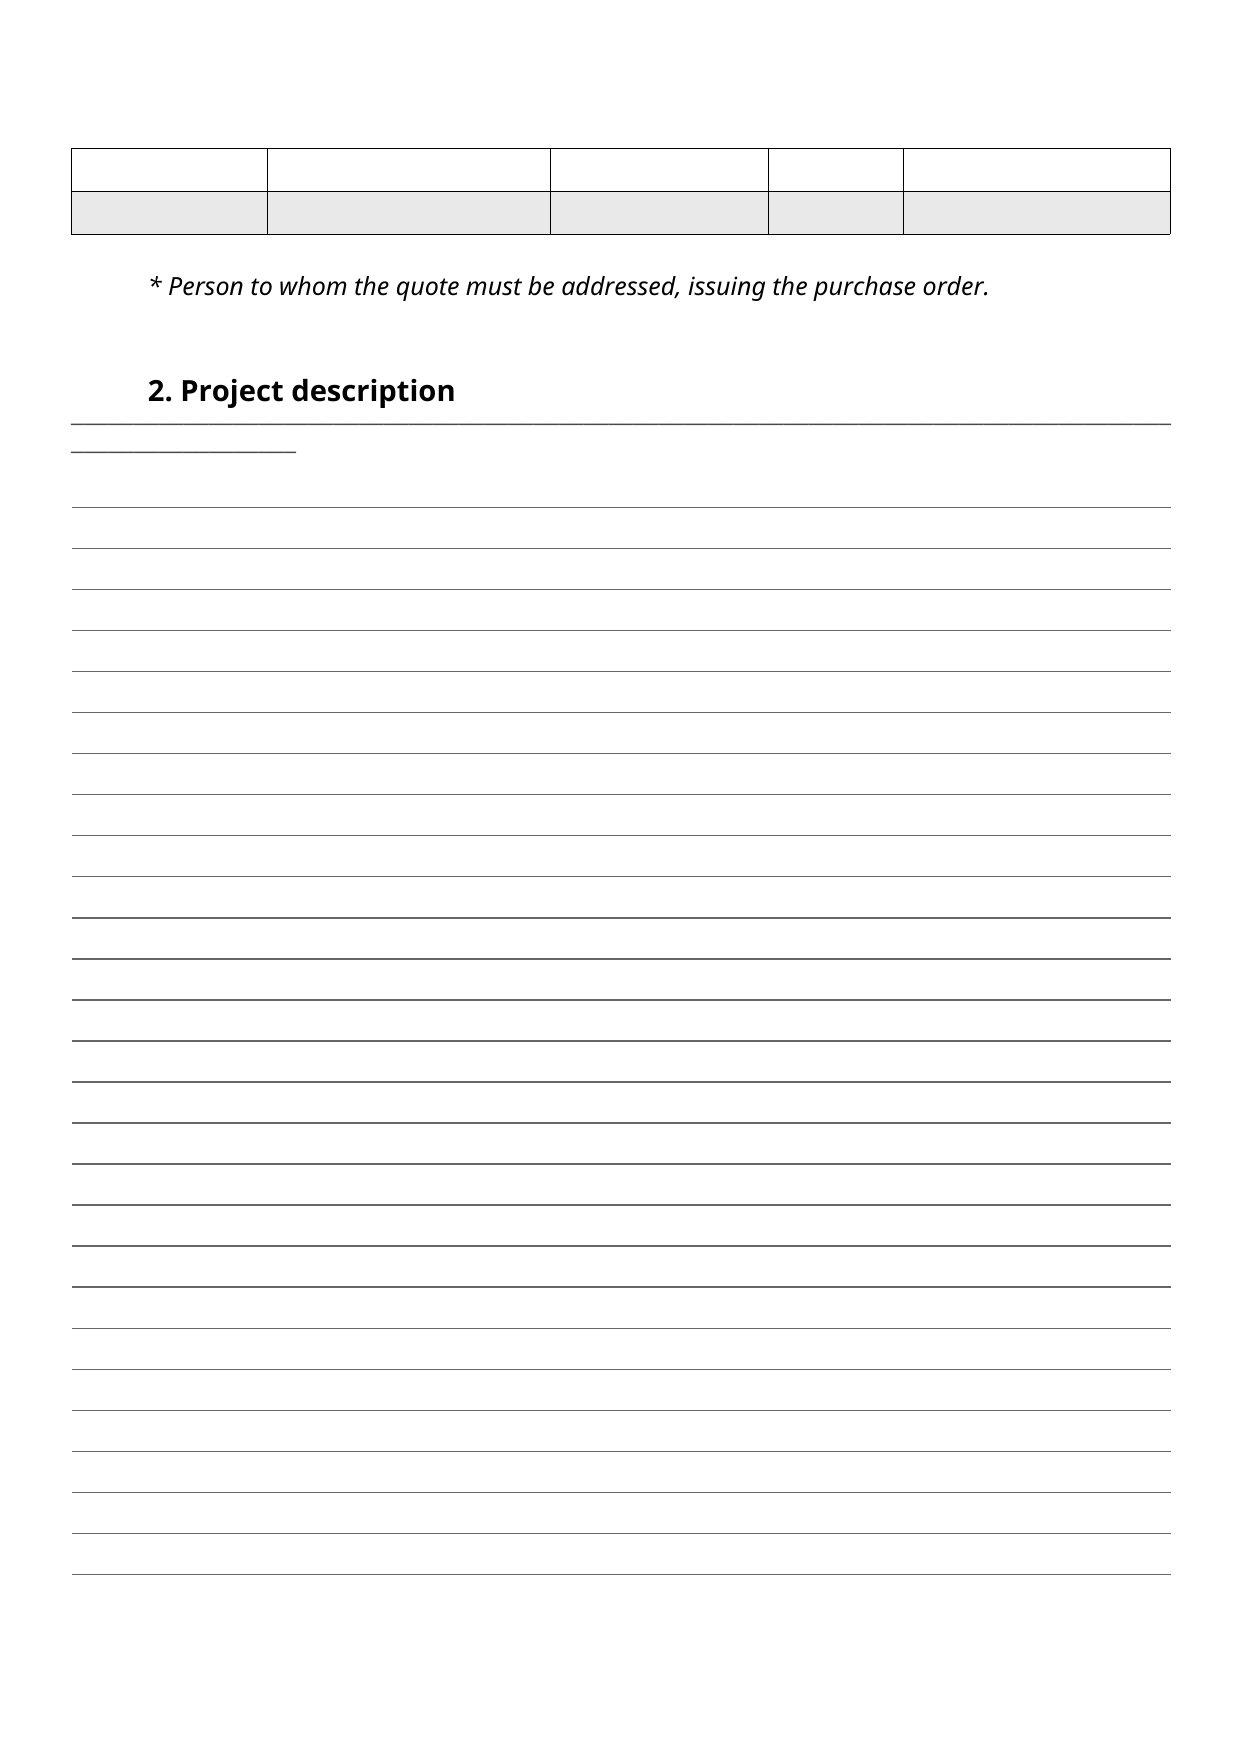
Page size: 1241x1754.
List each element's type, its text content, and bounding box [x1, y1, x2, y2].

table_cell [72, 1370, 1171, 1409]
table_cell [904, 192, 1170, 234]
table_cell [769, 149, 903, 191]
table_cell [72, 1001, 1171, 1040]
table_cell [72, 754, 1171, 794]
table_header [72, 508, 1171, 548]
table_cell [72, 672, 1171, 712]
table_cell [72, 877, 1171, 917]
table_cell [72, 1042, 1171, 1081]
table_cell [72, 149, 267, 191]
table_cell [72, 1083, 1171, 1122]
table_cell [72, 1452, 1171, 1492]
table_cell [72, 1165, 1171, 1204]
table_cell [268, 192, 550, 234]
table_cell [72, 713, 1171, 753]
table_cell [551, 192, 768, 234]
table_cell [72, 549, 1171, 589]
table_cell [72, 631, 1171, 671]
table_cell [72, 1329, 1171, 1368]
table_cell [551, 149, 768, 191]
table_cell [72, 960, 1171, 999]
table_cell [904, 149, 1170, 191]
table_cell [72, 1206, 1171, 1245]
table_cell [72, 1288, 1171, 1327]
text * Person to whom the quote must be addressed, issuing the purchase order. [148, 268, 1093, 302]
table_cell [268, 149, 550, 191]
table_cell [72, 795, 1171, 835]
table_cell [769, 192, 903, 234]
table_cell [72, 919, 1171, 958]
table_cell [72, 1411, 1171, 1451]
table_cell [72, 836, 1171, 876]
text ────────────────────────────────────────────────────────────────────────────────────────────────────────── [71, 410, 1181, 467]
table_cell [72, 1534, 1171, 1574]
table_cell [72, 192, 267, 234]
table_cell [72, 1247, 1171, 1286]
table_cell [72, 590, 1171, 630]
table_cell [72, 1124, 1171, 1163]
text 2. Project description [148, 370, 1093, 410]
table_cell [72, 1493, 1171, 1533]
